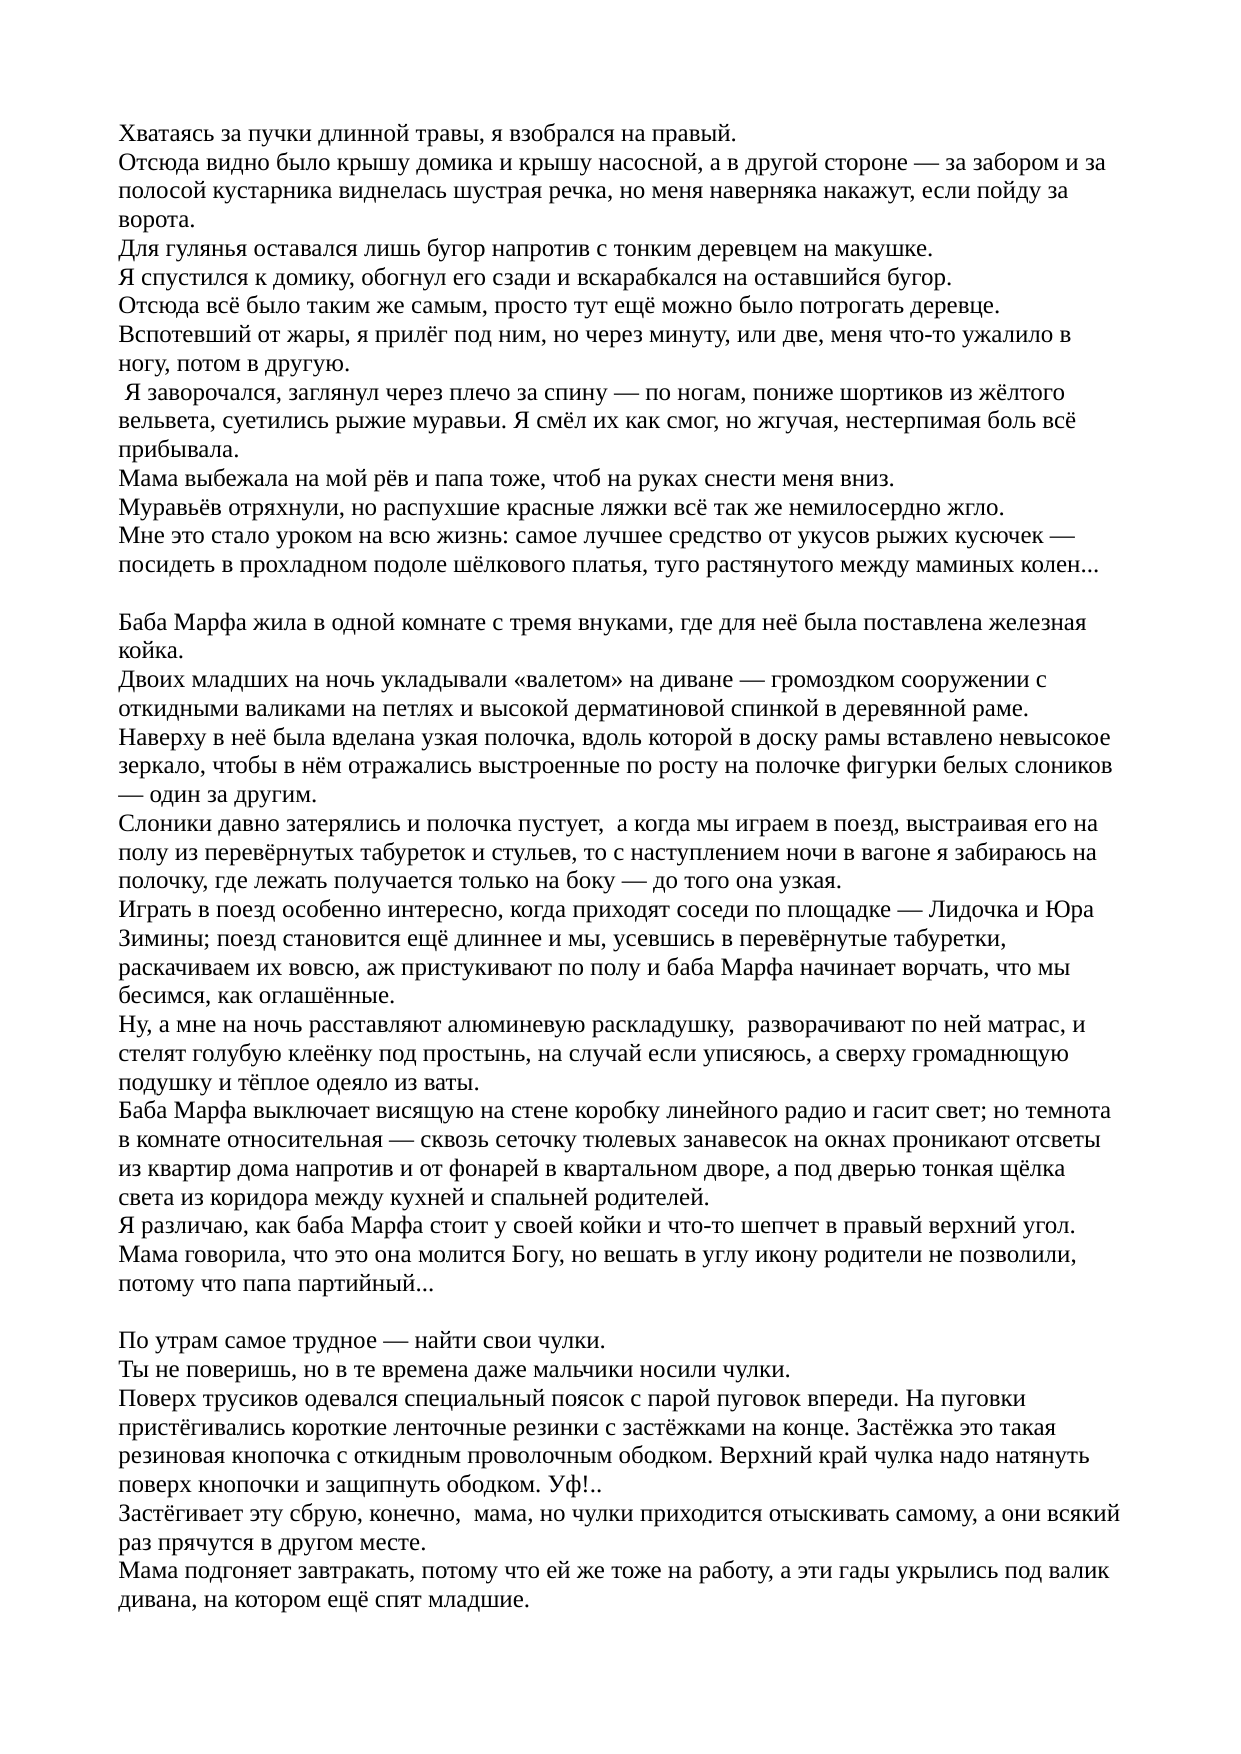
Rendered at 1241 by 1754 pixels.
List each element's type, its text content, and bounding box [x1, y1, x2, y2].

text Вспотевший от жары, я прилёг под ним, но через минуту, или две, меня что-то ужалило в ногу, потом в другую. [118, 319, 1122, 377]
text Я заворочался, заглянул через плечо за спину — по ногам, пониже шортиков из жёлтого вельвета, суетились рыжие муравьи. Я смёл их как смог, но жгучая, нестерпимая боль всё прибывала. [118, 377, 1122, 463]
text Мама выбежала на мой рёв и папа тоже, чтоб на руках снести меня вниз. [118, 463, 1122, 492]
text Хватаясь за пучки длинной травы, я взобрался на правый. [118, 118, 1122, 147]
text Муравьёв отряхнули, но распухшие красные ляжки всё так же немилосердно жгло. [118, 492, 1122, 521]
text Мама говорила, что это она молится Богу, но вешать в углу икону родители не позволили, потому что папа партийный... [118, 1239, 1122, 1297]
text Баба Марфа выключает висящую на стене коробку линейного радио и гасит свет; но темнота в комнате относительная — сквозь сеточку тюлевых занавесок на окнах проникают отсветы из квартир дома напротив и от фонарей в квартальном дворе, а под дверью тонкая щёлка света из коридора между кухней и спальней родителей. [118, 1096, 1122, 1211]
text По утрам самое трудное — найти свои чулки. [118, 1326, 1122, 1354]
text Отсюда всё было таким же самым, просто тут ещё можно было потрогать деревце. [118, 291, 1122, 319]
text Двоих младших на ночь укладывали «валетом» на диване — громоздком сооружении с откидными валиками на петлях и высокой дерматиновой спинкой в деревянной раме. Наверху в неё была вделана узкая полочка, вдоль которой в доску рамы вставлено невысокое зеркало, чтобы в нём отражались выстроенные по росту на полочке фигурки белых слоников — один за другим. [118, 664, 1122, 808]
text Отсюда видно было крышу домика и крышу насосной, а в другой стороне — за забором и за полосой кустарника виднелась шустрая речка, но меня наверняка накажут, если пойду за ворота. [118, 147, 1122, 233]
text Для гулянья оставался лишь бугор напротив с тонким деревцем на макушке. [118, 233, 1122, 262]
text Застёгивает эту сбрую, конечно, мама, но чулки приходится отыскивать самому, а они всякий раз прячутся в другом месте. [118, 1498, 1122, 1556]
text Я спустился к домику, обогнул его сзади и вскарабкался на оставшийся бугор. [118, 262, 1122, 291]
text Мне это стало уроком на всю жизнь: самое лучшее средство от укусов рыжих кусючек — посидеть в прохладном подоле шёлкового платья, туго растянутого между маминых колен... [118, 521, 1122, 578]
text Ну, а мне на ночь расставляют алюминевую раскладушку, разворачивают по ней матрас, и стелят голубую клеёнку под простынь, на случай если уписяюсь, а сверху громаднющую подушку и тёплое одеяло из ваты. [118, 1009, 1122, 1096]
text Баба Марфа жила в одной комнате с тремя внуками, где для неё была поставлена железная койка. [118, 607, 1122, 664]
text Ты не поверишь, но в те времена даже мальчики носили чулки. [118, 1354, 1122, 1383]
text Играть в поезд особенно интересно, когда приходят соседи по площадке — Лидочка и Юра Зимины; поезд становится ещё длиннее и мы, усевшись в перевёрнутые табуретки, раскачиваем их вовсю, аж пристукивают по полу и баба Марфа начинает ворчать, что мы бесимся, как оглашённые. [118, 894, 1122, 1009]
text Я различаю, как баба Марфа стоит у своей койки и что-то шепчет в правый верхний угол. [118, 1211, 1122, 1239]
text Поверх трусиков одевался специальный поясок с парой пуговок впереди. На пуговки пристёгивались короткие ленточные резинки с застёжками на конце. Застёжка это такая резиновая кнопочка с откидным проволочным ободком. Верхний край чулка надо натянуть поверх кнопочки и защипнуть ободком. Уф!.. [118, 1383, 1122, 1498]
text Мама подгоняет завтракать, потому что ей же тоже на работу, а эти гады укрылись под валик дивана, на котором ещё спят младшие. [118, 1556, 1122, 1613]
text Слоники давно затерялись и полочка пустует, а когда мы играем в поезд, выстраивая его на полу из перевёрнутых табуреток и стульев, то с наступлением ночи в вагоне я забираюсь на полочку, где лежать получается только на боку — до того она узкая. [118, 808, 1122, 894]
